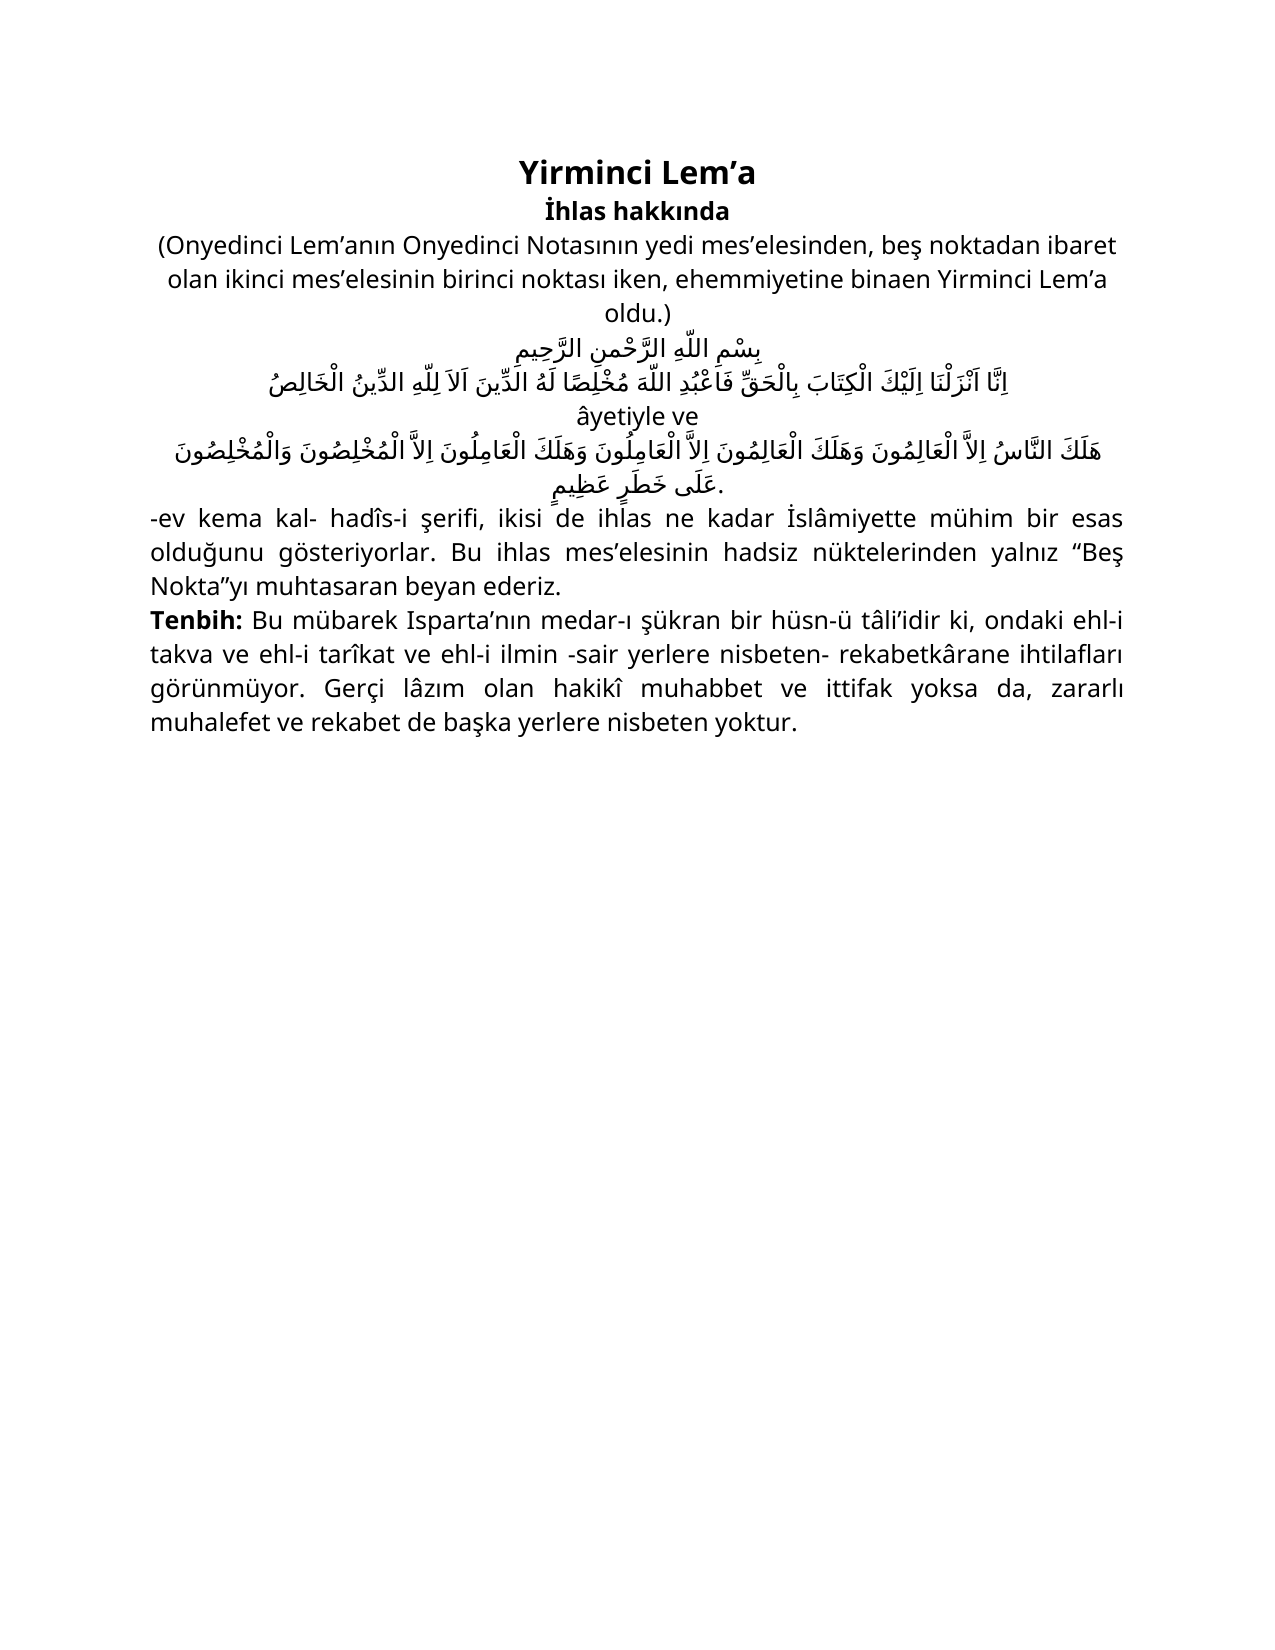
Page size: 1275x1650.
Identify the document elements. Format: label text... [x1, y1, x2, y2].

text (Onyedinci Lem’anın Onyedinci Notasının yedi mes’elesinden, beş noktadan ibaret olan ikinci mes’elesinin birinci noktası iken, ehemmiyetine binaen Yirminci Lem’a oldu.) [150, 228, 1125, 330]
text İhlas hakkında [150, 194, 1125, 228]
text Tenbih: Bu mübarek Isparta’nın medar-ı şükran bir hüsn-ü tâli’idir ki, ondaki ehl-i takva ve ehl-i tarîkat ve ehl-i ilmin -sair yerlere nisbeten- rekabetkârane ihtilafları görünmüyor. Gerçi lâzım olan hakikî muhabbet ve ittifak yoksa da, zararlı muhalefet ve rekabet de başka yerlere nisbeten yoktur. [150, 603, 1125, 739]
subtitle Yirminci Lem’a [150, 150, 1125, 194]
text بِسْمِ اللّهِ الرَّحْمنِ الرَّحِيمِ [150, 330, 1125, 364]
text اِنَّا اَنْزَلْنَا اِلَيْكَ الْكِتَابَ بِالْحَقِّ فَاعْبُدِ اللّهَ مُخْلِصًا لَهُ الدِّينَ اَلاَ لِلّهِ الدِّينُ الْخَالِصُ [150, 364, 1125, 398]
text âyetiyle ve [150, 398, 1125, 432]
text هَلَكَ النَّاسُ اِلاَّ الْعَالِمُونَ وَهَلَكَ الْعَالِمُونَ اِلاَّ الْعَامِلُونَ وَهَلَكَ الْعَامِلُونَ اِلاَّ الْمُخْلِصُونَ وَالْمُخْلِصُونَ عَلَى خَطَرٍ عَظِيمٍ. [150, 432, 1125, 501]
text -ev kema kal- hadîs-i şerifi, ikisi de ihlas ne kadar İslâmiyette mühim bir esas olduğunu gösteriyorlar. Bu ihlas mes’elesinin hadsiz nüktelerinden yalnız “Beş Nokta”yı muhtasaran beyan ederiz. [150, 501, 1125, 603]
